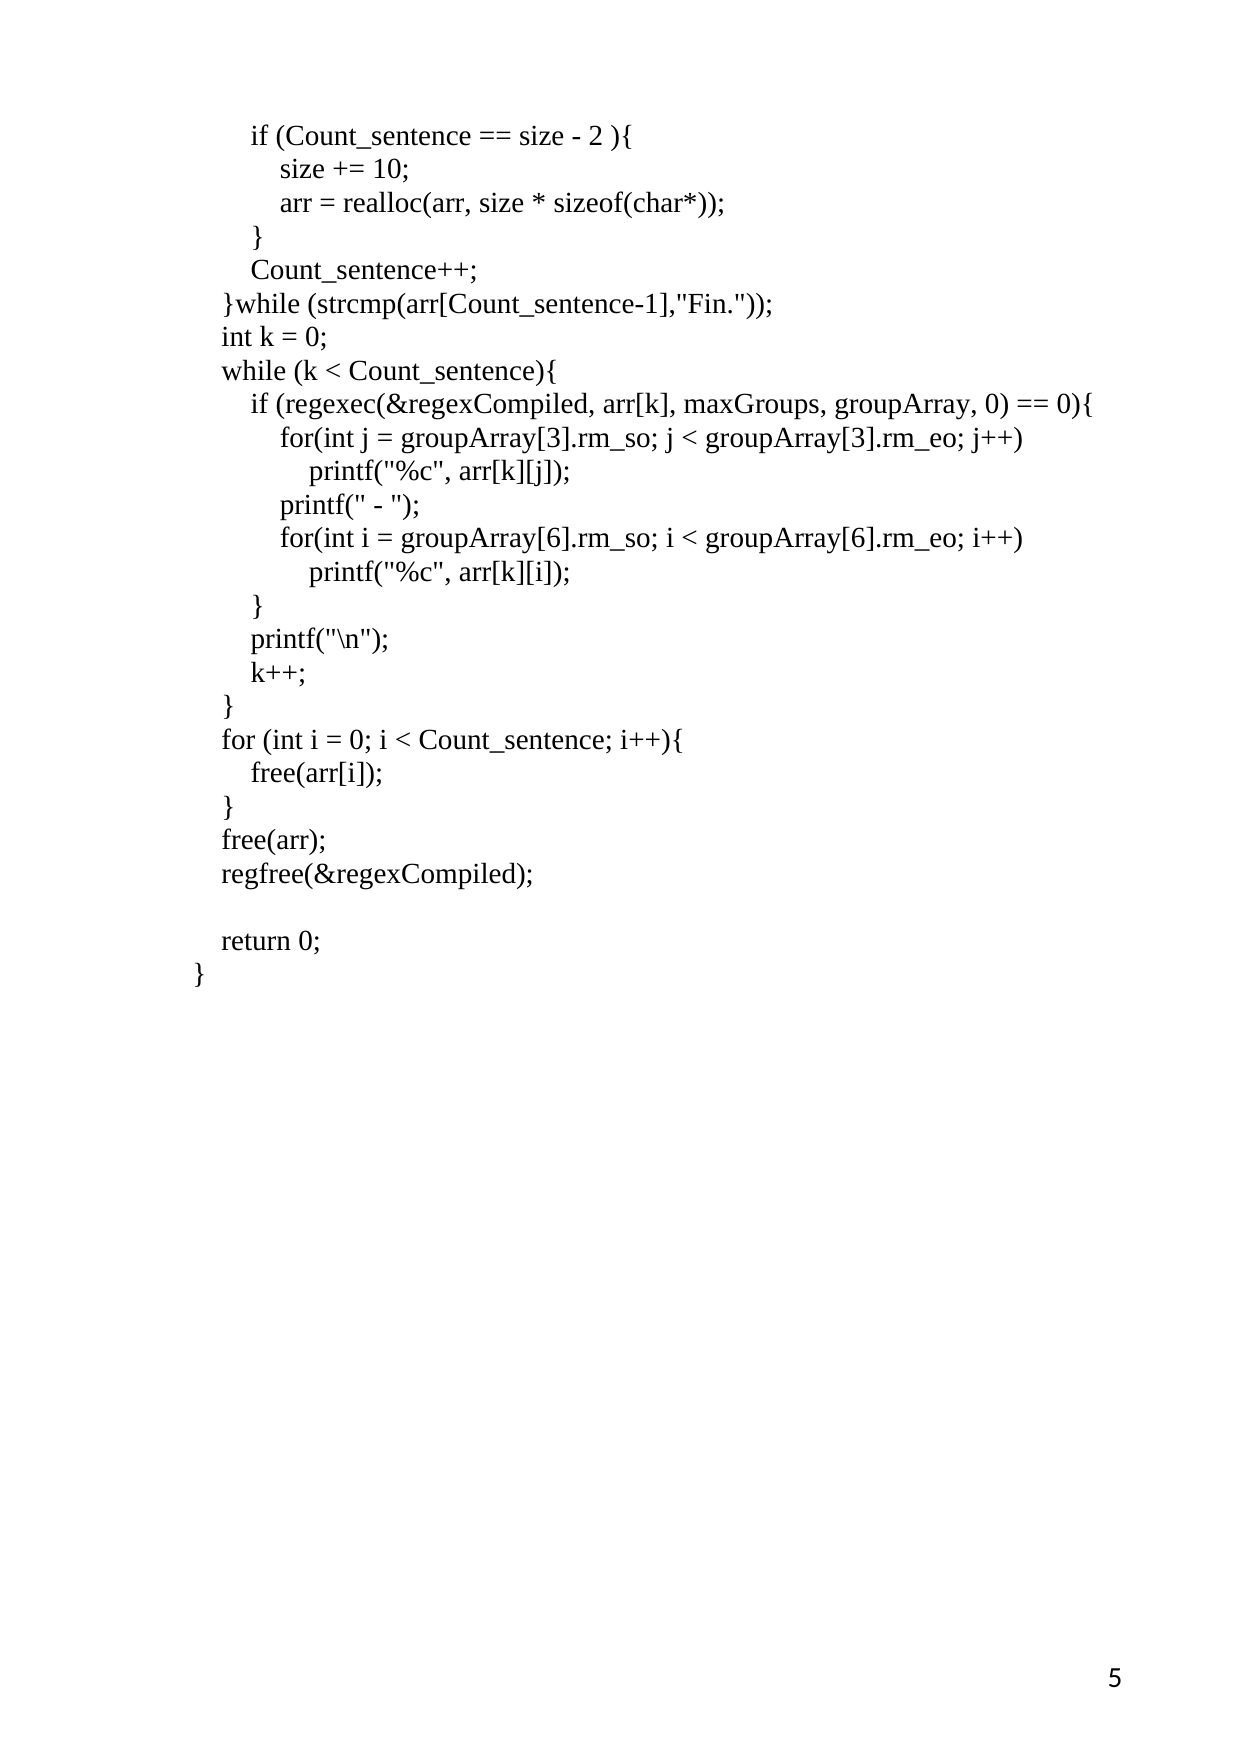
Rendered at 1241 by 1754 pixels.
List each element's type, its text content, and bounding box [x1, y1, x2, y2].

text printf(" - "); [118, 487, 1122, 521]
text free(arr); [118, 822, 1122, 856]
text Count_sentence++; [118, 252, 1122, 286]
text } [118, 219, 1122, 252]
text } [118, 789, 1122, 822]
text } [118, 688, 1122, 722]
text int k = 0; [118, 319, 1122, 353]
text printf("%c", arr[k][j]); [118, 453, 1122, 487]
text k++; [118, 655, 1122, 688]
text }while (strcmp(arr[Count_sentence-1],"Fin.")); [118, 286, 1122, 319]
text } [118, 957, 1122, 990]
text } [118, 588, 1122, 621]
text for (int i = 0; i < Count_sentence; i++){ [118, 722, 1122, 755]
text for(int j = groupArray[3].rm_so; j < groupArray[3].rm_eo; j++) [118, 420, 1122, 453]
text printf("\n"); [118, 621, 1122, 655]
text return 0; [118, 923, 1122, 957]
text if (Count_sentence == size - 2 ){ [118, 118, 1122, 152]
text if (regexec(&regexCompiled, arr[k], maxGroups, groupArray, 0) == 0){ [118, 386, 1122, 420]
text free(arr[i]); [118, 755, 1122, 789]
text for(int i = groupArray[6].rm_so; i < groupArray[6].rm_eo; i++) [118, 521, 1122, 554]
text regfree(&regexCompiled); [118, 856, 1122, 889]
text while (k < Count_sentence){ [118, 353, 1122, 386]
text printf("%c", arr[k][i]); [118, 554, 1122, 588]
text arr = realloc(arr, size * sizeof(char*)); [118, 185, 1122, 219]
text size += 10; [118, 152, 1122, 185]
